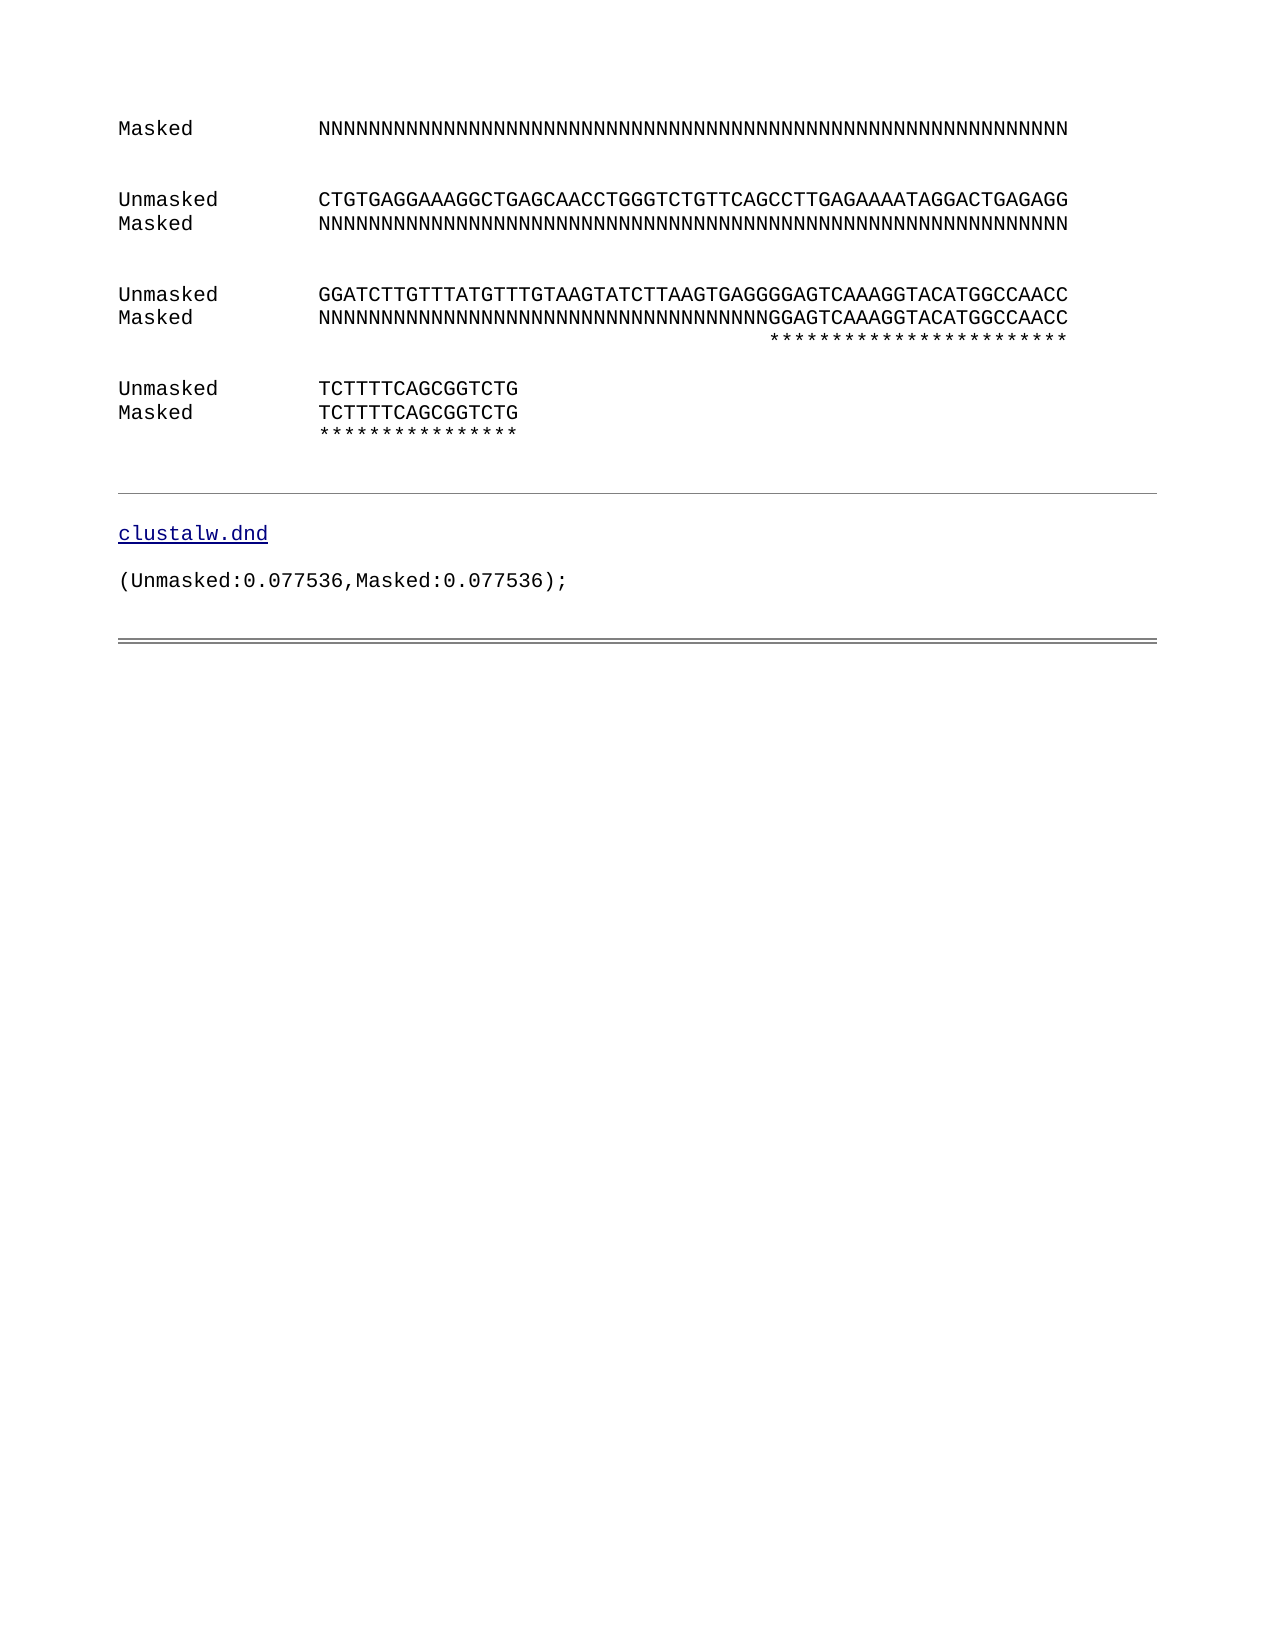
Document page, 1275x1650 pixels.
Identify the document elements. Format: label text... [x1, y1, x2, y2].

text Unmasked TCTTTTCAGCGGTCTG [118, 378, 1157, 402]
text **************** [118, 426, 1157, 449]
text Masked NNNNNNNNNNNNNNNNNNNNNNNNNNNNNNNNNNNNNNNNNNNNNNNNNNNNNNNNNNNN [118, 213, 1157, 236]
text Masked TCTTTTCAGCGGTCTG [118, 402, 1157, 426]
text Unmasked CTGTGAGGAAAGGCTGAGCAACCTGGGTCTGTTCAGCCTTGAGAAAATAGGACTGAGAGG [118, 189, 1157, 213]
text Masked NNNNNNNNNNNNNNNNNNNNNNNNNNNNNNNNNNNNNNNNNNNNNNNNNNNNNNNNNNNN [118, 118, 1157, 142]
text Masked NNNNNNNNNNNNNNNNNNNNNNNNNNNNNNNNNNNNGGAGTCAAAGGTACATGGCCAACC [118, 307, 1157, 331]
text clustalw.dnd [118, 523, 1157, 546]
text (Unmasked:0.077536,Masked:0.077536); [118, 570, 1157, 594]
text ************************ [118, 331, 1157, 354]
text Unmasked GGATCTTGTTTATGTTTGTAAGTATCTTAAGTGAGGGGAGTCAAAGGTACATGGCCAACC [118, 284, 1157, 307]
